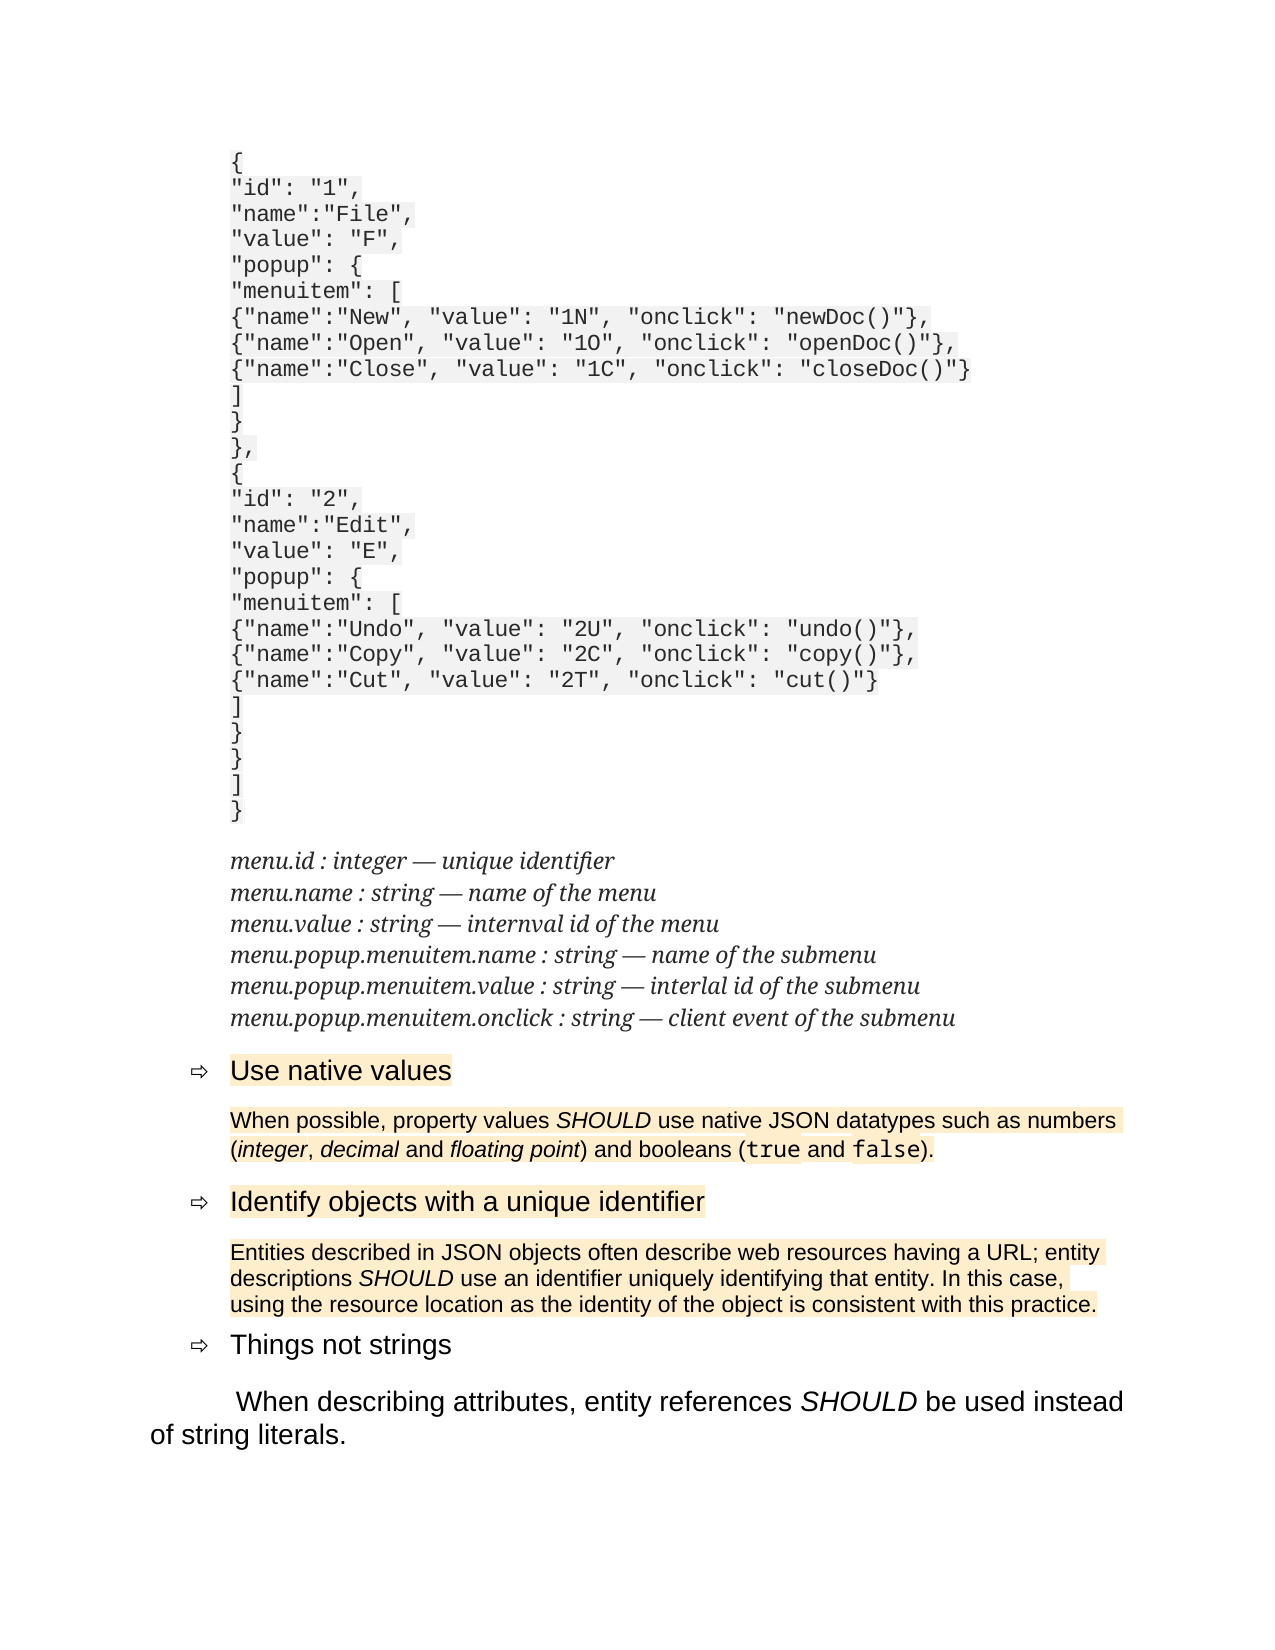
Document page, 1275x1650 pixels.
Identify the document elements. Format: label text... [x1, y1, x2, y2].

list Identify objects with a unique identifier [189, 1185, 1125, 1218]
list menu.id : integer — unique identifier menu.name : string — name of the menu menu.value : string — internval id of the menu menu.popup.menuitem.name : string — name of the submenu menu.popup.menuitem.value : string — interlal id of the submenu menu.popup.menuitem.onclick : string — client event of the submenu [230, 845, 1125, 1033]
list When possible, property values SHOULD use native JSON datatypes such as numbers (integer, decimal and floating point) and booleans (true and false). [230, 1107, 1125, 1164]
list { "id": "1", "name":"File", "value": "F", "popup": { "menuitem": [ {"name":"New", "value": "1N", "onclick": "newDoc()"}, {"name":"Open", "value": "1O", "onclick": "openDoc()"}, {"name":"Close", "value": "1C", "onclick": "closeDoc()"} ] } }, { "id": "2", "name":"Edit", "value": "E", "popup": { "menuitem": [ {"name":"Undo", "value": "2U", "onclick": "undo()"}, {"name":"Copy", "value": "2C", "onclick": "copy()"}, {"name":"Cut", "value": "2T", "onclick": "cut()"} ] } } ] } [230, 150, 1125, 824]
list Entities described in JSON objects often describe web resources having a URL; entity descriptions SHOULD use an identifier uniquely identifying that entity. In this case, using the resource location as the identity of the object is consistent with this practice. [230, 1238, 1125, 1317]
list Use native values [189, 1053, 1125, 1086]
text When describing attributes, entity references SHOULD be used instead of string literals. [150, 1385, 1125, 1450]
list Things not strings [189, 1328, 1125, 1360]
